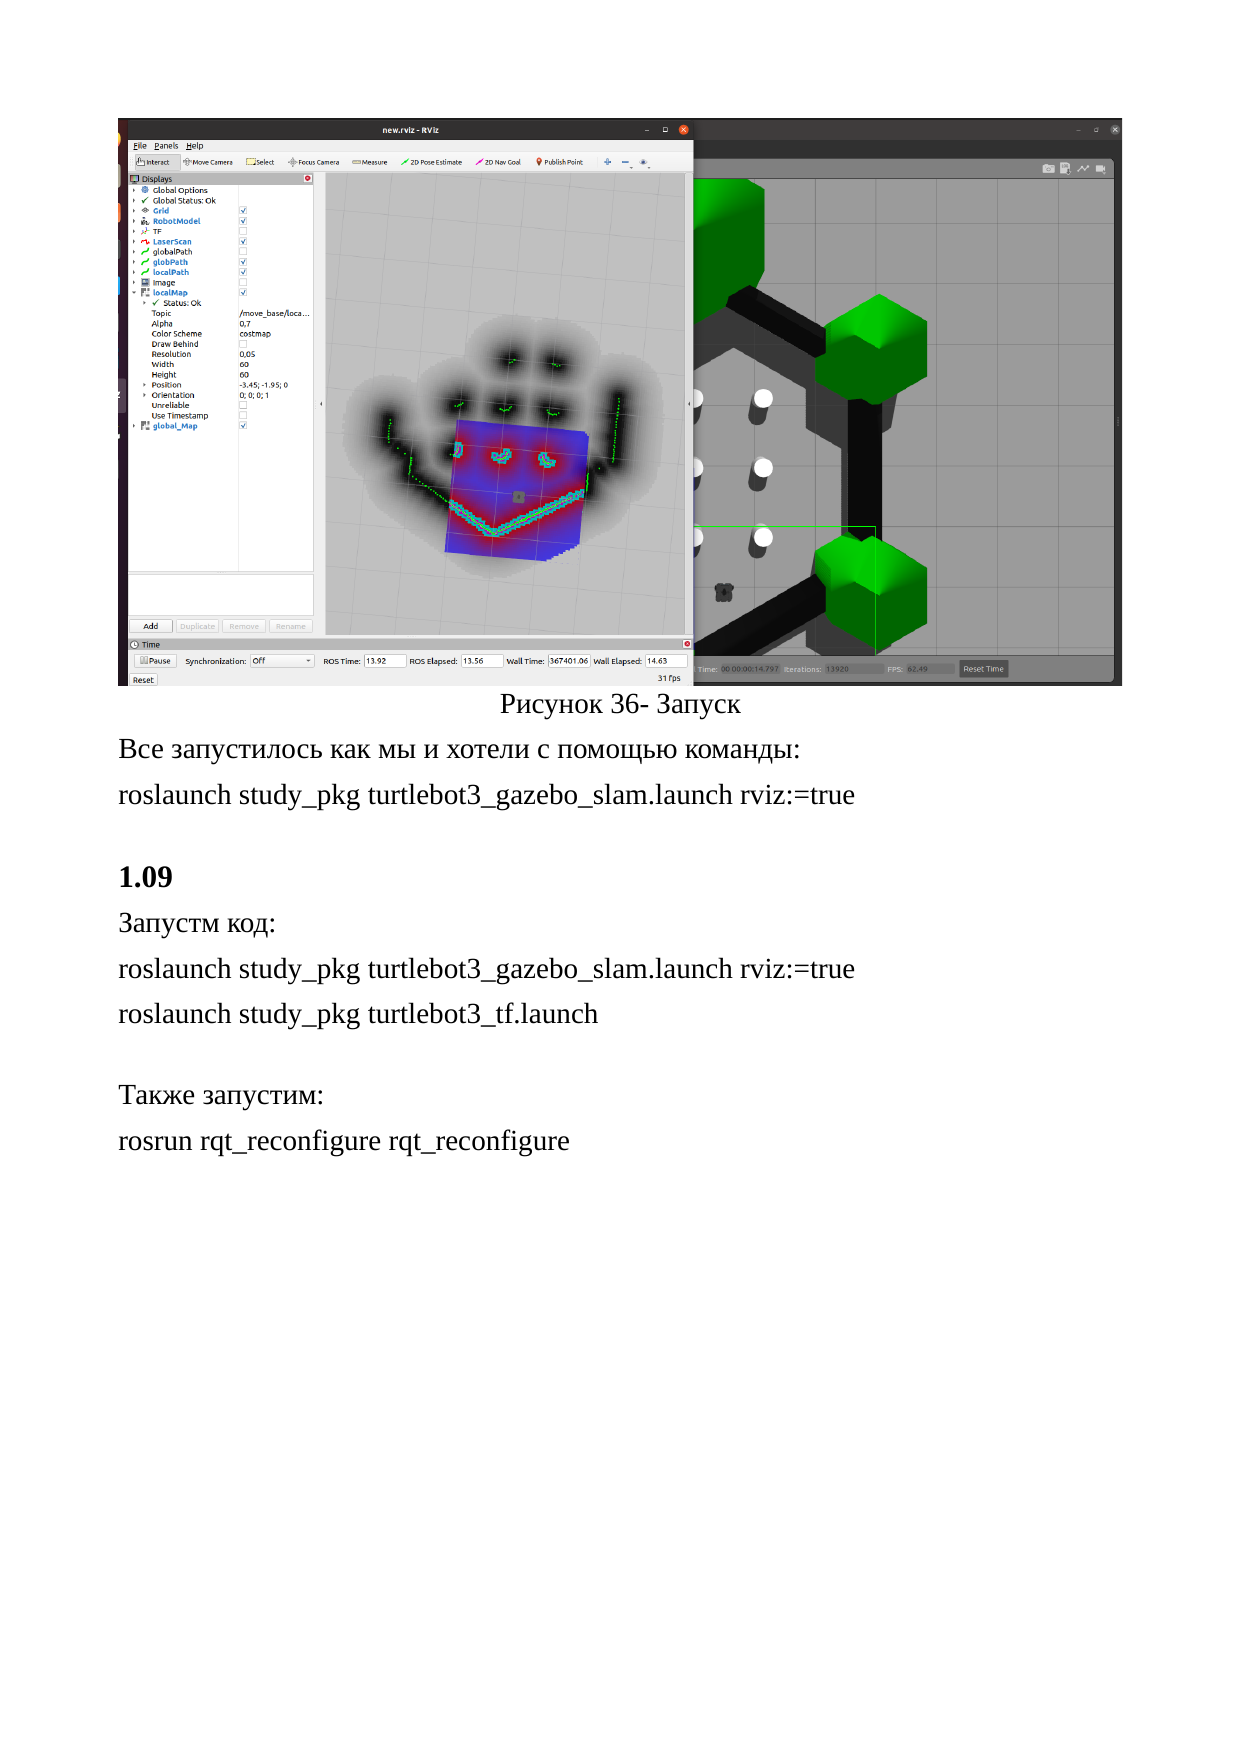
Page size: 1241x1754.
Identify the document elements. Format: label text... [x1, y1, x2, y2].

text Все запустилось как мы и хотели с помощью команды: [118, 731, 1122, 765]
text roslaunch study_pkg turtlebot3_tf.launch [118, 996, 1122, 1030]
text 1.09 [118, 858, 1122, 894]
text roslaunch study_pkg turtlebot3_gazebo_slam.launch rviz:=true [118, 951, 1122, 984]
text roslaunch study_pkg turtlebot3_gazebo_slam.launch rviz:=true [118, 777, 1122, 810]
text Также запустим: [118, 1077, 1122, 1111]
text Рисунок 36- Запуск [118, 686, 1122, 719]
picture [118, 118, 1123, 686]
text rosrun rqt_reconfigure rqt_reconfigure [118, 1123, 1122, 1156]
text Запустм код: [118, 906, 1122, 939]
